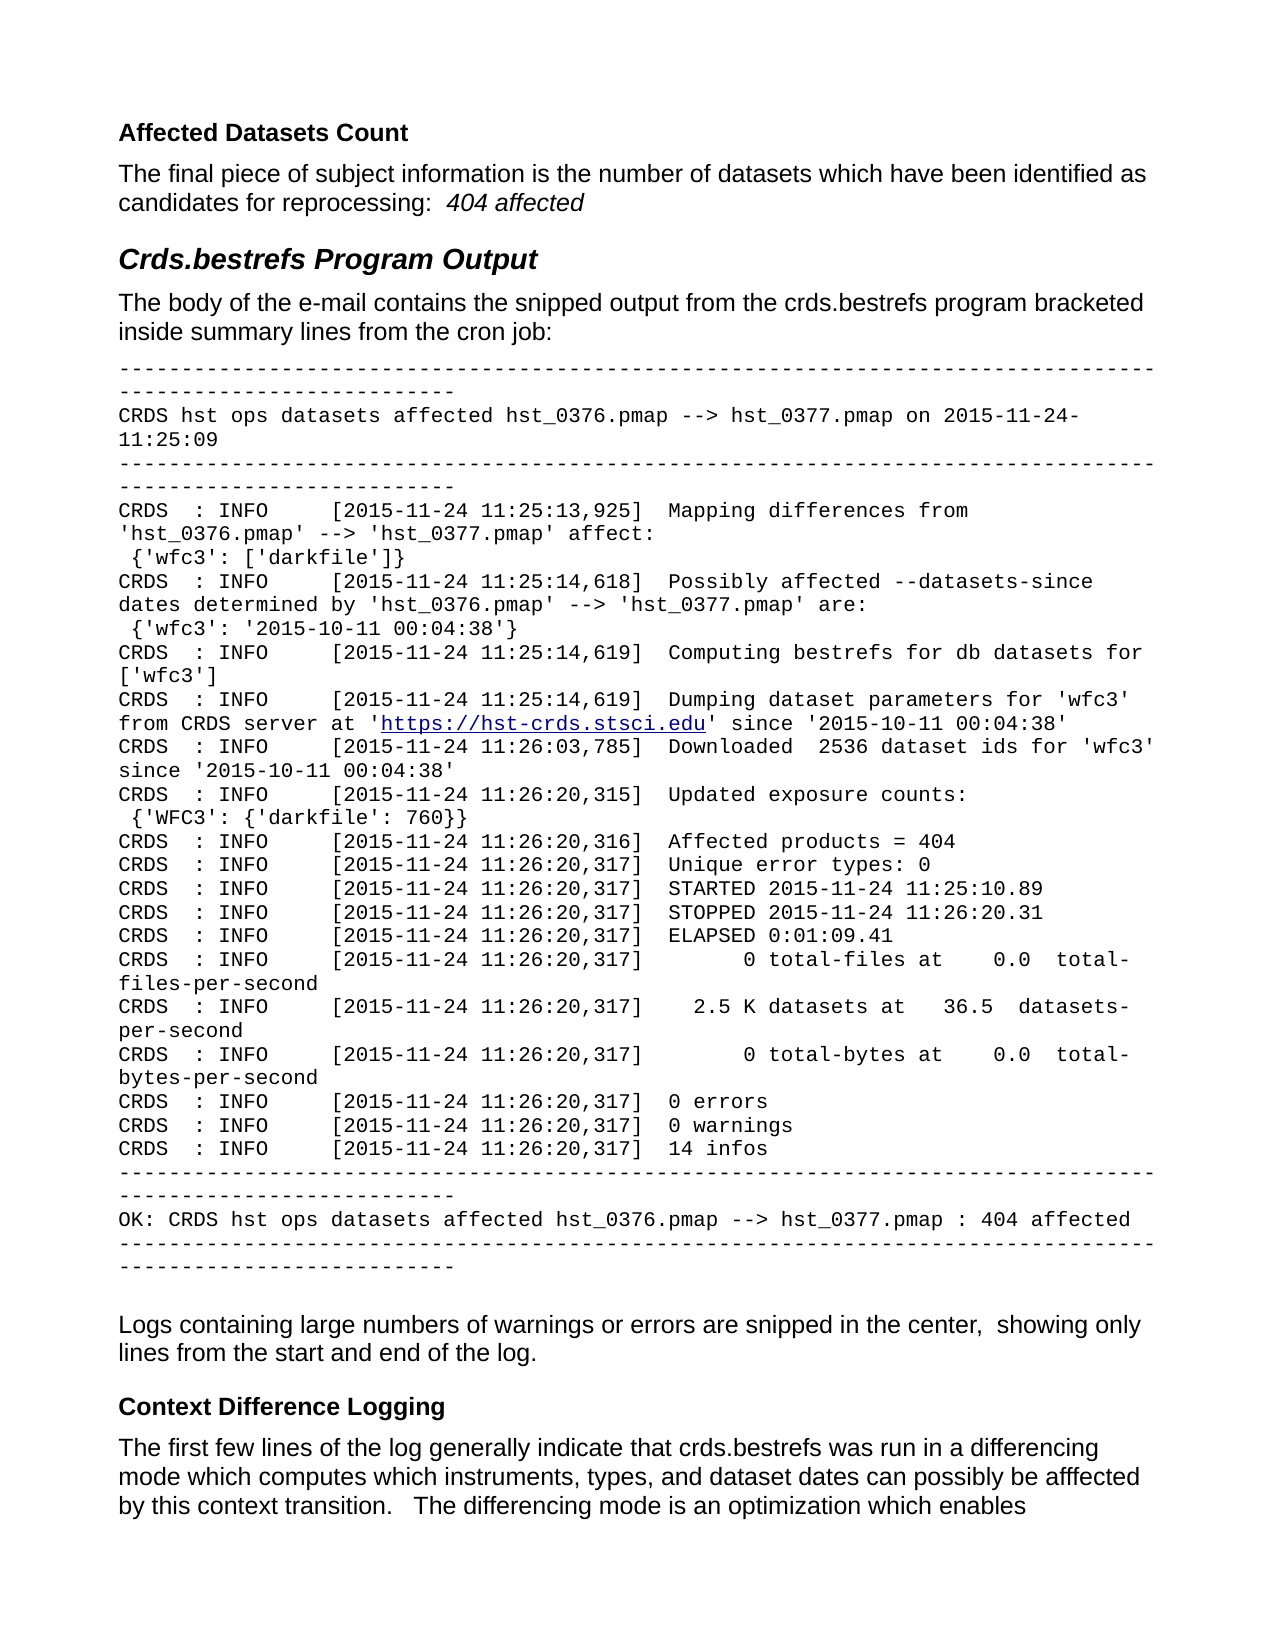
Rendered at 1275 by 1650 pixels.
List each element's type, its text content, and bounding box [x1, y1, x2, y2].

text OK: CRDS hst ops datasets affected hst_0376.pmap --> hst_0377.pmap : 404 affected [118, 1209, 1157, 1233]
text CRDS : INFO [2015-11-24 11:26:20,317] 0 warnings [118, 1114, 1157, 1138]
text -------------------------------------------------------------------------------------------------------------- [118, 1162, 1157, 1209]
subtitle Affected Datasets Count [118, 118, 1157, 147]
text CRDS : INFO [2015-11-24 11:26:20,317] 0 total-files at 0.0 total-files-per-second [118, 949, 1157, 996]
text CRDS : INFO [2015-11-24 11:26:20,317] 14 infos [118, 1138, 1157, 1162]
text The final piece of subject information is the number of datasets which have been identified as candidates for reprocessing: 404 affected [118, 159, 1157, 217]
text {'wfc3': ['darkfile']} [118, 547, 1157, 571]
text CRDS : INFO [2015-11-24 11:25:14,619] Computing bestrefs for db datasets for ['wfc3'] [118, 642, 1157, 689]
text The first few lines of the log generally indicate that crds.bestrefs was run in a differencing mode which computes which instruments, types, and dataset dates can possibly be afffected by this context transition. The differencing mode is an optimization which enables [118, 1433, 1157, 1519]
subtitle Context Difference Logging [118, 1392, 1157, 1421]
text CRDS : INFO [2015-11-24 11:26:20,317] 0 errors [118, 1091, 1157, 1114]
text CRDS : INFO [2015-11-24 11:26:20,317] 2.5 K datasets at 36.5 datasets-per-second [118, 996, 1157, 1044]
text CRDS : INFO [2015-11-24 11:25:14,619] Dumping dataset parameters for 'wfc3' from CRDS server at 'https://hst-crds.stsci.edu' since '2015-10-11 00:04:38' [118, 689, 1157, 736]
text -------------------------------------------------------------------------------------------------------------- [118, 1233, 1157, 1280]
text CRDS : INFO [2015-11-24 11:25:14,618] Possibly affected --datasets-since dates determined by 'hst_0376.pmap' --> 'hst_0377.pmap' are: [118, 571, 1157, 618]
text CRDS hst ops datasets affected hst_0376.pmap --> hst_0377.pmap on 2015-11-24-11:25:09 [118, 405, 1157, 452]
text The body of the e-mail contains the snipped output from the crds.bestrefs program bracketed inside summary lines from the cron job: [118, 288, 1157, 345]
text -------------------------------------------------------------------------------------------------------------- [118, 452, 1157, 500]
text {'wfc3': '2015-10-11 00:04:38'} [118, 618, 1157, 642]
text CRDS : INFO [2015-11-24 11:26:20,315] Updated exposure counts: [118, 783, 1157, 807]
text CRDS : INFO [2015-11-24 11:25:13,925] Mapping differences from 'hst_0376.pmap' --> 'hst_0377.pmap' affect: [118, 500, 1157, 547]
text CRDS : INFO [2015-11-24 11:26:20,317] STARTED 2015-11-24 11:25:10.89 [118, 878, 1157, 902]
text Logs containing large numbers of warnings or errors are snipped in the center, showing only lines from the start and end of the log. [118, 1309, 1157, 1367]
text CRDS : INFO [2015-11-24 11:26:20,316] Affected products = 404 [118, 831, 1157, 854]
text CRDS : INFO [2015-11-24 11:26:03,785] Downloaded 2536 dataset ids for 'wfc3' since '2015-10-11 00:04:38' [118, 736, 1157, 783]
subtitle Crds.bestrefs Program Output [118, 242, 1157, 275]
text CRDS : INFO [2015-11-24 11:26:20,317] ELAPSED 0:01:09.41 [118, 925, 1157, 949]
text -------------------------------------------------------------------------------------------------------------- [118, 358, 1157, 405]
text CRDS : INFO [2015-11-24 11:26:20,317] Unique error types: 0 [118, 854, 1157, 878]
text CRDS : INFO [2015-11-24 11:26:20,317] STOPPED 2015-11-24 11:26:20.31 [118, 902, 1157, 925]
text CRDS : INFO [2015-11-24 11:26:20,317] 0 total-bytes at 0.0 total-bytes-per-second [118, 1044, 1157, 1091]
text {'WFC3': {'darkfile': 760}} [118, 807, 1157, 831]
